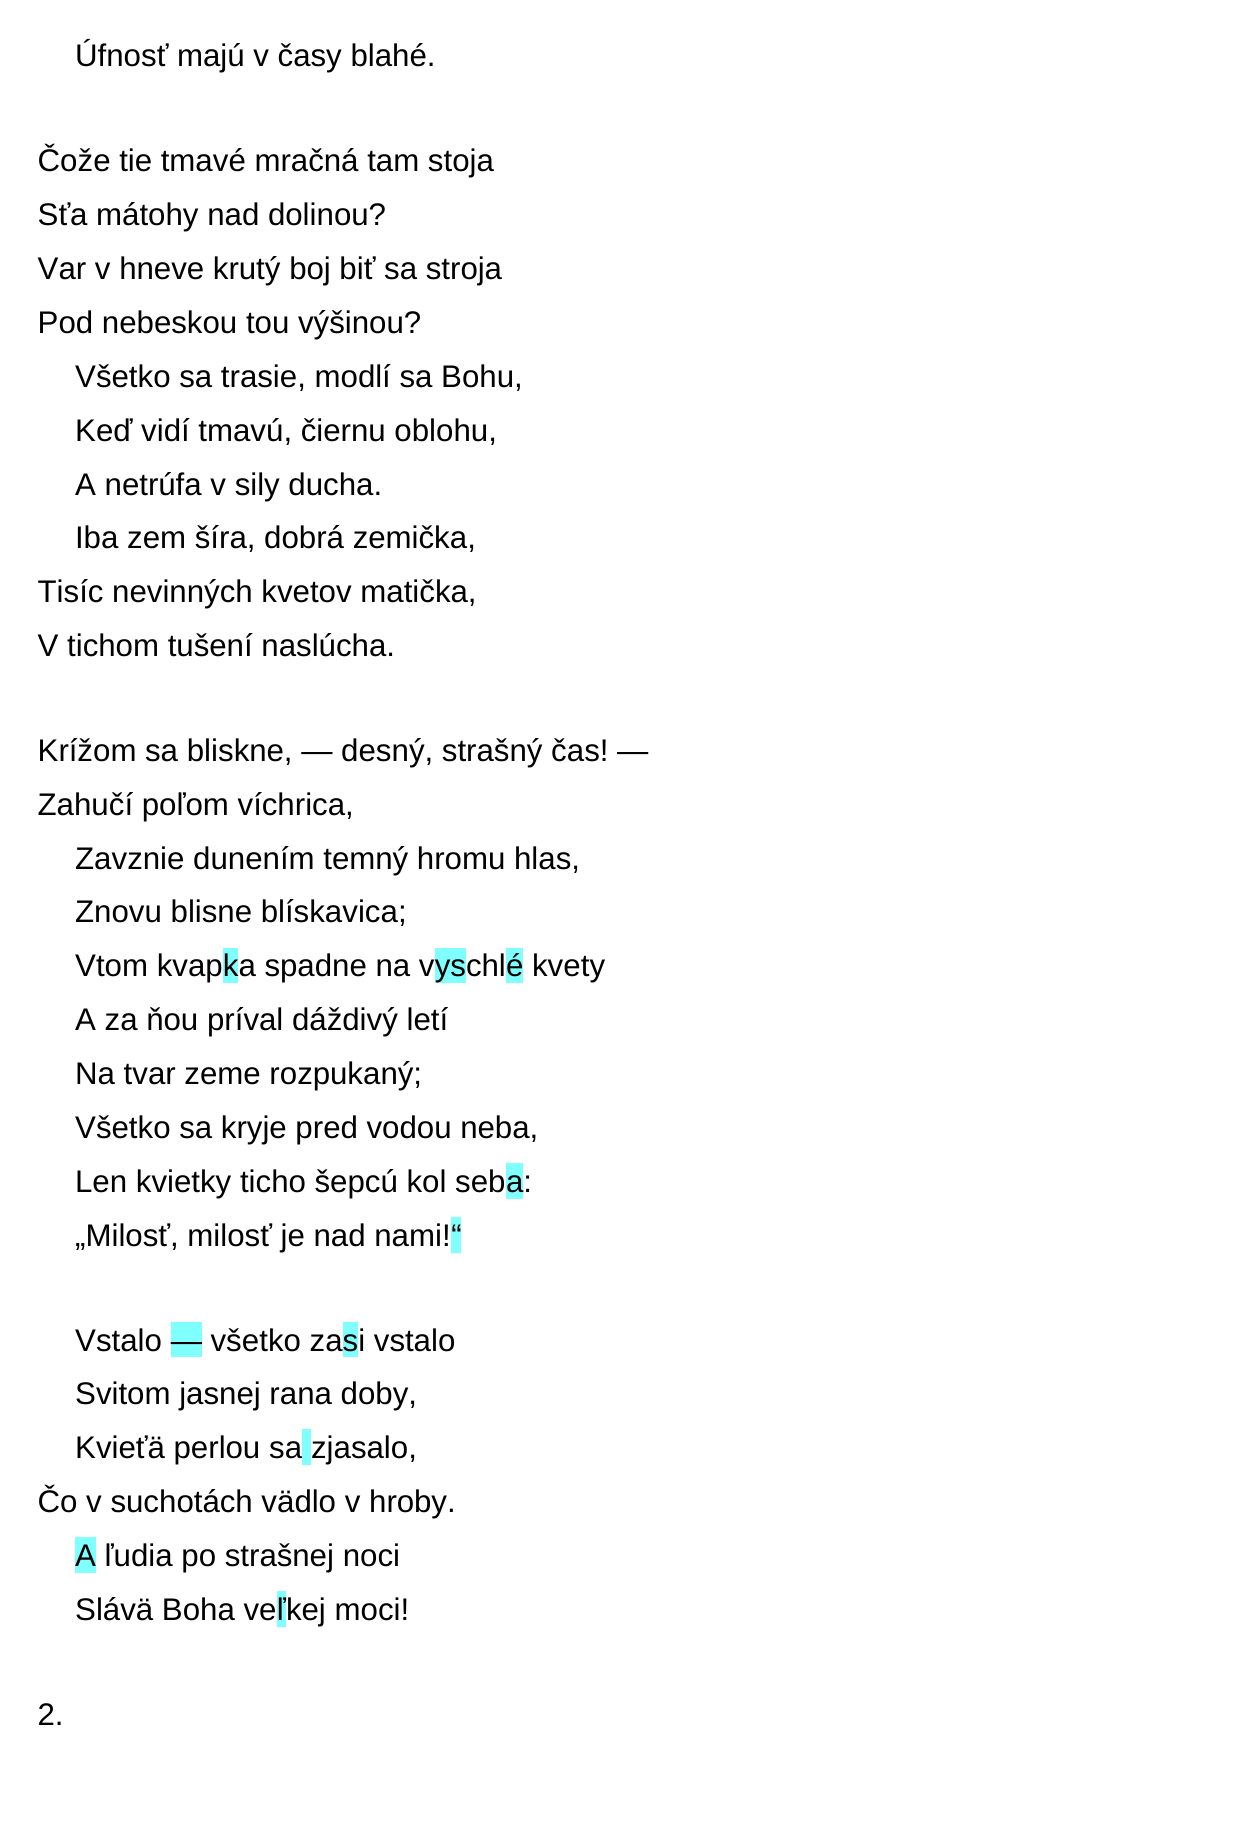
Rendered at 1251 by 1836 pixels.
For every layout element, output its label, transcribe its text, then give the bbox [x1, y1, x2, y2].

text Slávä Boha veľkej moci! [37, 1591, 1130, 1627]
text Iba zem šíra, dobrá zemička, [37, 519, 1130, 555]
text A netrúfa v sily ducha. [37, 466, 1130, 501]
text V tichom tušení naslúcha. [37, 627, 1130, 663]
text A ľudia po strašnej noci [37, 1537, 1130, 1573]
text Čože tie tmavé mračná tam stoja [37, 142, 1130, 178]
text Vstalo — všetko zasi vstalo [37, 1322, 1130, 1357]
text Len kvietky ticho šepcú kol seba: [37, 1163, 1130, 1199]
text Var v hneve krutý boj biť sa stroja [37, 250, 1130, 286]
text Znovu blisne blískavica; [37, 893, 1130, 929]
text Zavznie dunením temný hromu hlas, [37, 840, 1130, 876]
text Krížom sa bliskne, — desný, strašný čas! — [37, 732, 1130, 768]
text Pod nebeskou tou výšinou? [37, 304, 1130, 340]
text Tisíc nevinných kvetov matička, [37, 573, 1130, 609]
text Úfnosť majú v časy blahé. [37, 37, 1130, 73]
text Všetko sa kryje pred vodou neba, [37, 1109, 1130, 1145]
text A za ňou príval dáždivý letí [37, 1001, 1130, 1037]
text Všetko sa trasie, modlí sa Bohu, [37, 358, 1130, 394]
text Čo v suchotách vädlo v hroby. [37, 1483, 1130, 1519]
text Keď vidí tmavú, čiernu oblohu, [37, 412, 1130, 448]
text Kvieťä perlou sa zjasalo, [37, 1429, 1130, 1465]
text Vtom kvapka spadne na vyschlé kvety [37, 947, 1130, 983]
text 2. [37, 1696, 1130, 1732]
text Svitom jasnej rana doby, [37, 1375, 1130, 1411]
text „Milosť, milosť je nad nami!“ [37, 1217, 1130, 1253]
text Zahučí poľom víchrica, [37, 786, 1130, 822]
text Sťa mátohy nad dolinou? [37, 196, 1130, 232]
text Na tvar zeme rozpukaný; [37, 1055, 1130, 1091]
